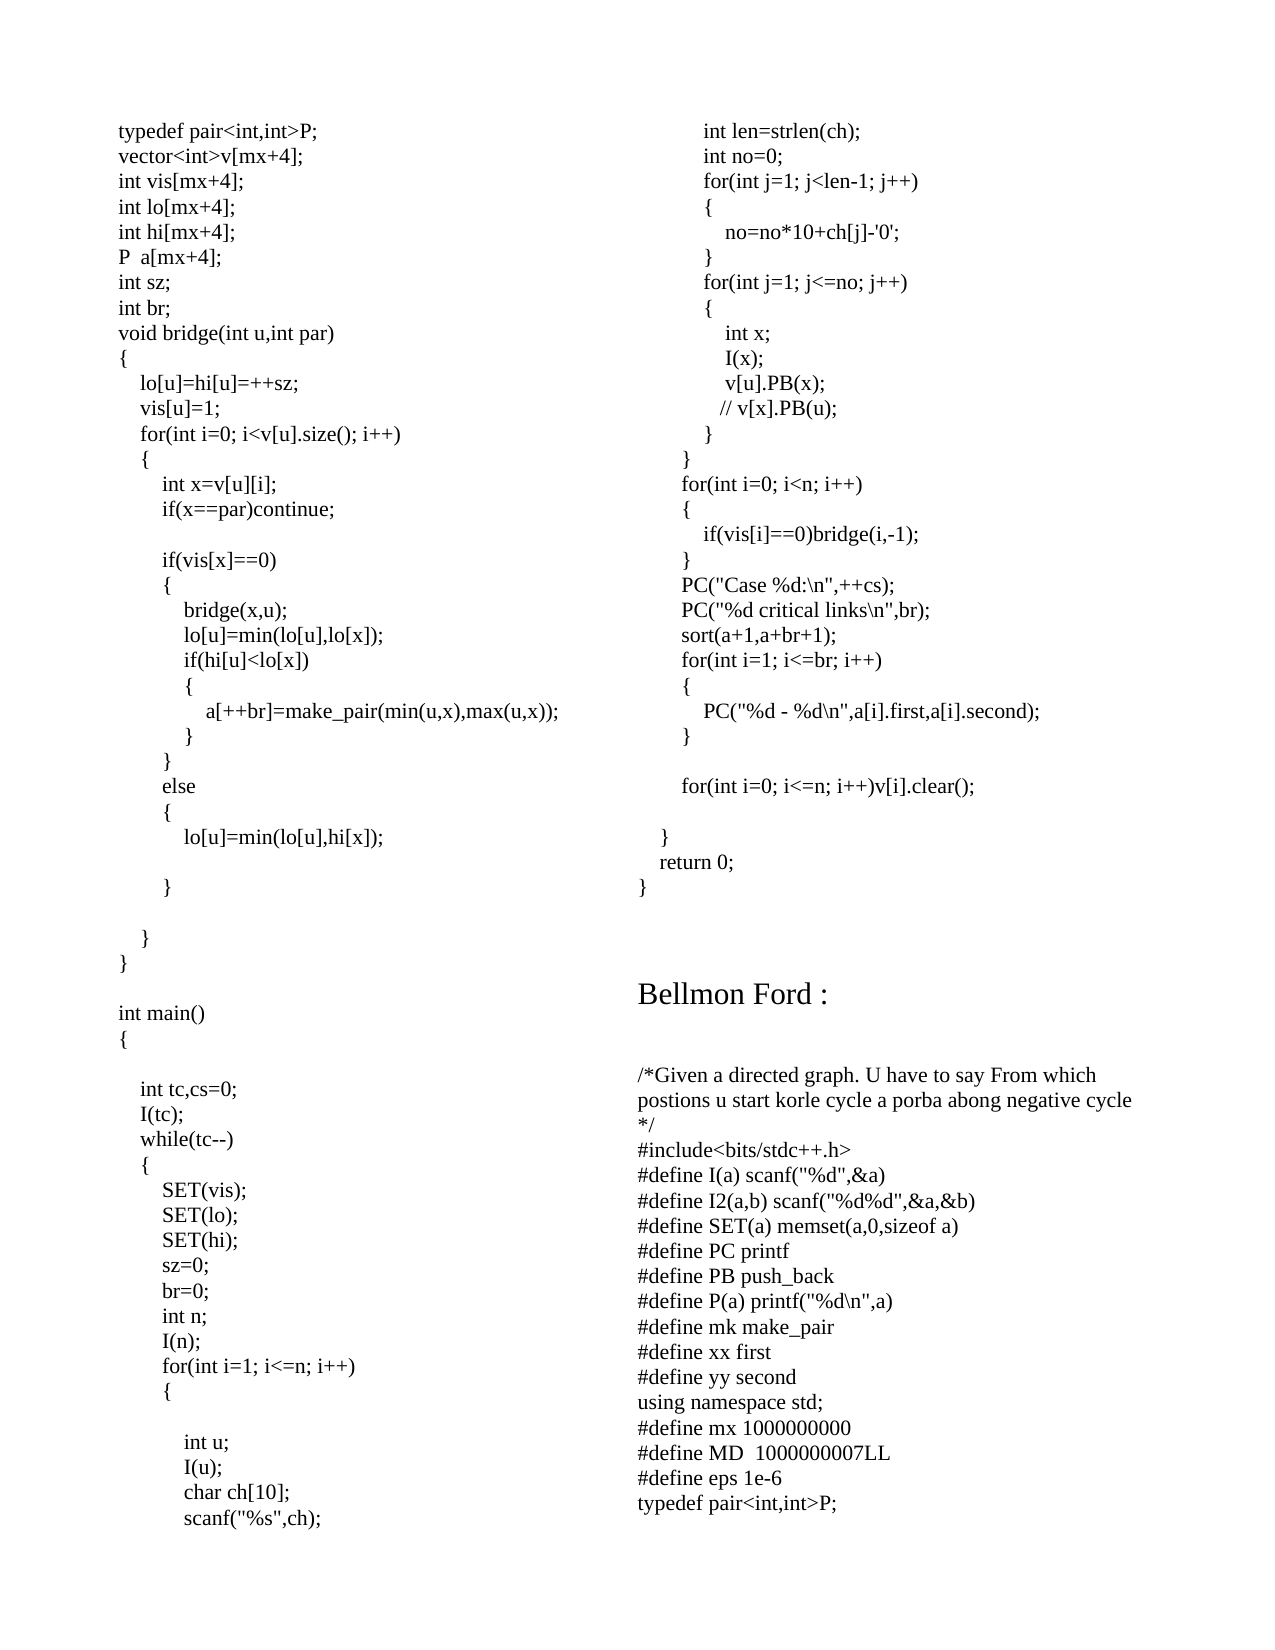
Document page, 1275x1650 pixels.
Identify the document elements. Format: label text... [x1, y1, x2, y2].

text #define yy second [637, 1364, 1157, 1389]
text { [118, 799, 637, 824]
text /*Given a directed graph. U have to say From which postions u start korle cycle a porba abong negative cycle [637, 1062, 1157, 1112]
text for(int j=1; j<=no; j++) [637, 269, 1157, 294]
text int br; [118, 294, 637, 320]
text v[u].PB(x); [637, 370, 1157, 395]
text { [637, 194, 1157, 219]
text for(int j=1; j<len-1; j++) [637, 168, 1157, 194]
text #define mk make_pair [637, 1314, 1157, 1339]
text int sz; [118, 269, 637, 294]
text } [637, 824, 1157, 849]
text vis[u]=1; [118, 395, 637, 421]
text } [118, 950, 637, 975]
text #define I2(a,b) scanf("%d%d",&a,&b) [637, 1188, 1157, 1213]
text lo[u]=hi[u]=++sz; [118, 370, 637, 395]
text typedef pair<int,int>P; [637, 1490, 1157, 1515]
text PC("Case %d:\n",++cs); [637, 572, 1157, 597]
text return 0; [637, 849, 1157, 874]
text sort(a+1,a+br+1); [637, 622, 1157, 647]
text #define P(a) printf("%d\n",a) [637, 1288, 1157, 1314]
text } [637, 874, 1157, 899]
text sz=0; [118, 1252, 637, 1278]
text #define MD 1000000007LL [637, 1440, 1157, 1465]
text #define eps 1e-6 [637, 1465, 1157, 1490]
text #define PC printf [637, 1238, 1157, 1263]
text using namespace std; [637, 1389, 1157, 1414]
text int vis[mx+4]; [118, 168, 637, 194]
text while(tc--) [118, 1126, 637, 1152]
text br=0; [118, 1278, 637, 1303]
text { [118, 673, 637, 698]
text I(tc); [118, 1101, 637, 1126]
text int n; [118, 1303, 637, 1328]
text } [118, 723, 637, 748]
text { [637, 673, 1157, 698]
text } [118, 874, 637, 899]
text } [118, 925, 637, 950]
text // v[x].PB(u); [637, 395, 1157, 421]
text SET(vis); [118, 1177, 637, 1202]
text int len=strlen(ch); [637, 118, 1157, 143]
text for(int i=0; i<v[u].size(); i++) [118, 421, 637, 446]
text int lo[mx+4]; [118, 194, 637, 219]
text #define mx 1000000000 [637, 1414, 1157, 1440]
text for(int i=1; i<=br; i++) [637, 647, 1157, 673]
text int no=0; [637, 143, 1157, 168]
text int hi[mx+4]; [118, 219, 637, 244]
text */ [637, 1112, 1157, 1137]
text { [637, 496, 1157, 521]
text Bellmon Ford : [637, 975, 1157, 1011]
text { [118, 1026, 637, 1051]
text int u; [118, 1429, 637, 1454]
text SET(lo); [118, 1202, 637, 1227]
text for(int i=0; i<n; i++) [637, 471, 1157, 496]
text #define xx first [637, 1339, 1157, 1364]
text PC("%d - %d\n",a[i].first,a[i].second); [637, 698, 1157, 723]
text bridge(x,u); [118, 597, 637, 622]
text if(vis[i]==0)bridge(i,-1); [637, 521, 1157, 547]
text typedef pair<int,int>P; [118, 118, 637, 143]
text } [637, 547, 1157, 572]
text vector<int>v[mx+4]; [118, 143, 637, 168]
text { [637, 294, 1157, 320]
text SET(hi); [118, 1227, 637, 1252]
text { [118, 572, 637, 597]
text for(int i=1; i<=n; i++) [118, 1353, 637, 1378]
text } [118, 748, 637, 773]
text #define SET(a) memset(a,0,sizeof a) [637, 1213, 1157, 1238]
text #include<bits/stdc++.h> [637, 1137, 1157, 1162]
text #define I(a) scanf("%d",&a) [637, 1162, 1157, 1188]
text int main() [118, 1000, 637, 1026]
text void bridge(int u,int par) [118, 320, 637, 345]
text if(vis[x]==0) [118, 547, 637, 572]
text P a[mx+4]; [118, 244, 637, 269]
text else [118, 773, 637, 799]
text { [118, 345, 637, 370]
text int x; [637, 320, 1157, 345]
text lo[u]=min(lo[u],hi[x]); [118, 824, 637, 849]
text } [637, 421, 1157, 446]
text } [637, 446, 1157, 471]
text int tc,cs=0; [118, 1076, 637, 1101]
text PC("%d critical links\n",br); [637, 597, 1157, 622]
text { [118, 446, 637, 471]
text int x=v[u][i]; [118, 471, 637, 496]
text } [637, 723, 1157, 748]
text { [118, 1378, 637, 1404]
text char ch[10]; [118, 1479, 637, 1504]
text I(n); [118, 1328, 637, 1353]
text I(u); [118, 1454, 637, 1479]
text if(hi[u]<lo[x]) [118, 647, 637, 673]
text } [637, 244, 1157, 269]
text scanf("%s",ch); [118, 1504, 637, 1530]
text #define PB push_back [637, 1263, 1157, 1288]
text { [118, 1152, 637, 1177]
text no=no*10+ch[j]-'0'; [637, 219, 1157, 244]
text a[++br]=make_pair(min(u,x),max(u,x)); [118, 698, 637, 723]
text if(x==par)continue; [118, 496, 637, 521]
text I(x); [637, 345, 1157, 370]
text for(int i=0; i<=n; i++)v[i].clear(); [637, 773, 1157, 799]
text lo[u]=min(lo[u],lo[x]); [118, 622, 637, 647]
